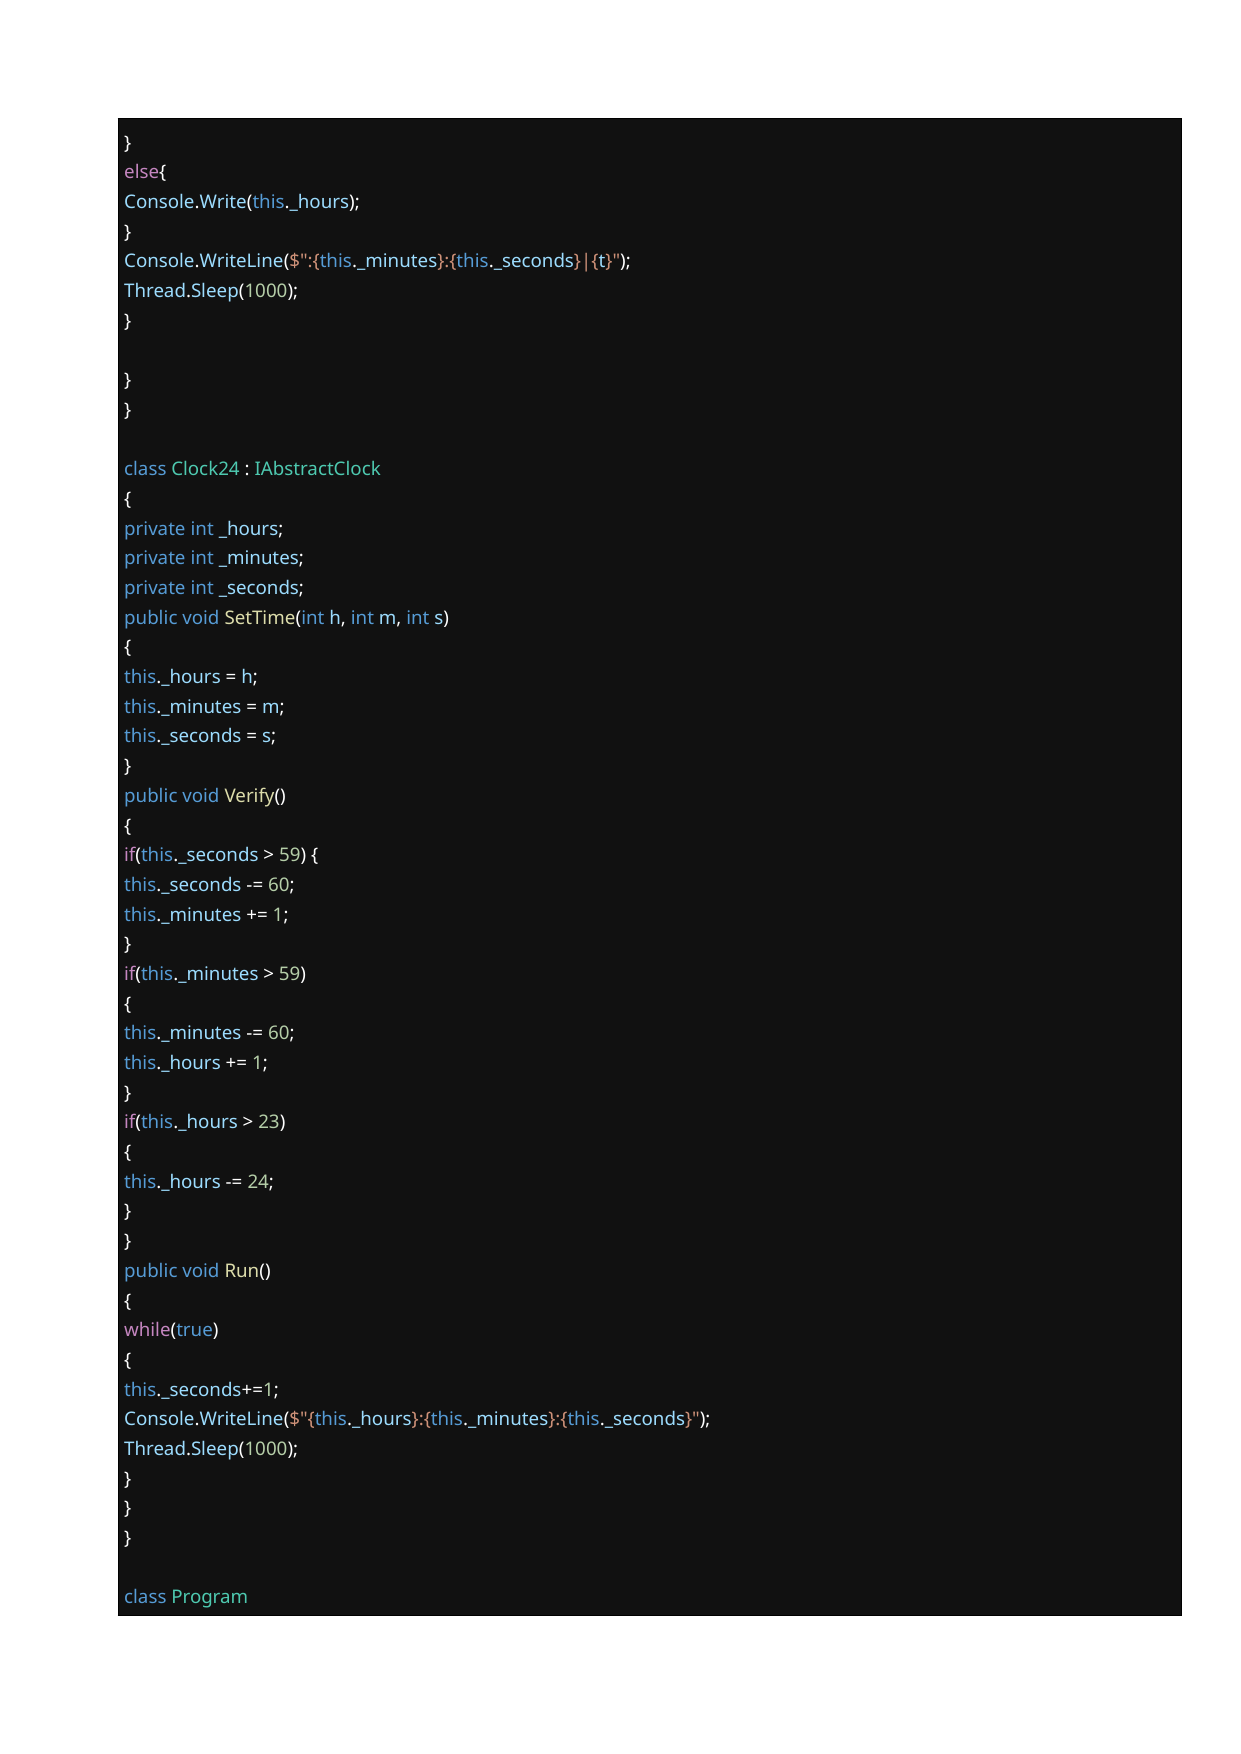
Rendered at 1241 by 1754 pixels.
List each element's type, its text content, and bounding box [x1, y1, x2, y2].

table_header } else{ Console.Write(this._hours); } Console.WriteLine($":{this._minutes}:{this._seconds}|{t}"); Thread.Sleep(1000); } } } class Clock24 : IAbstractClock { private int _hours; private int _minutes; private int _seconds; public void SetTime(int h, int m, int s) { this._hours = h; this._minutes = m; this._seconds = s; } public void Verify() { if(this._seconds > 59) { this._seconds -= 60; this._minutes += 1; } if(this._minutes > 59) { this._minutes -= 60; this._hours += 1; } if(this._hours > 23) { this._hours -= 24; } } public void Run() { while(true) { this._seconds+=1; Console.WriteLine($"{this._hours}:{this._minutes}:{this._seconds}"); Thread.Sleep(1000); } } } class Program [119, 119, 1181, 1615]
